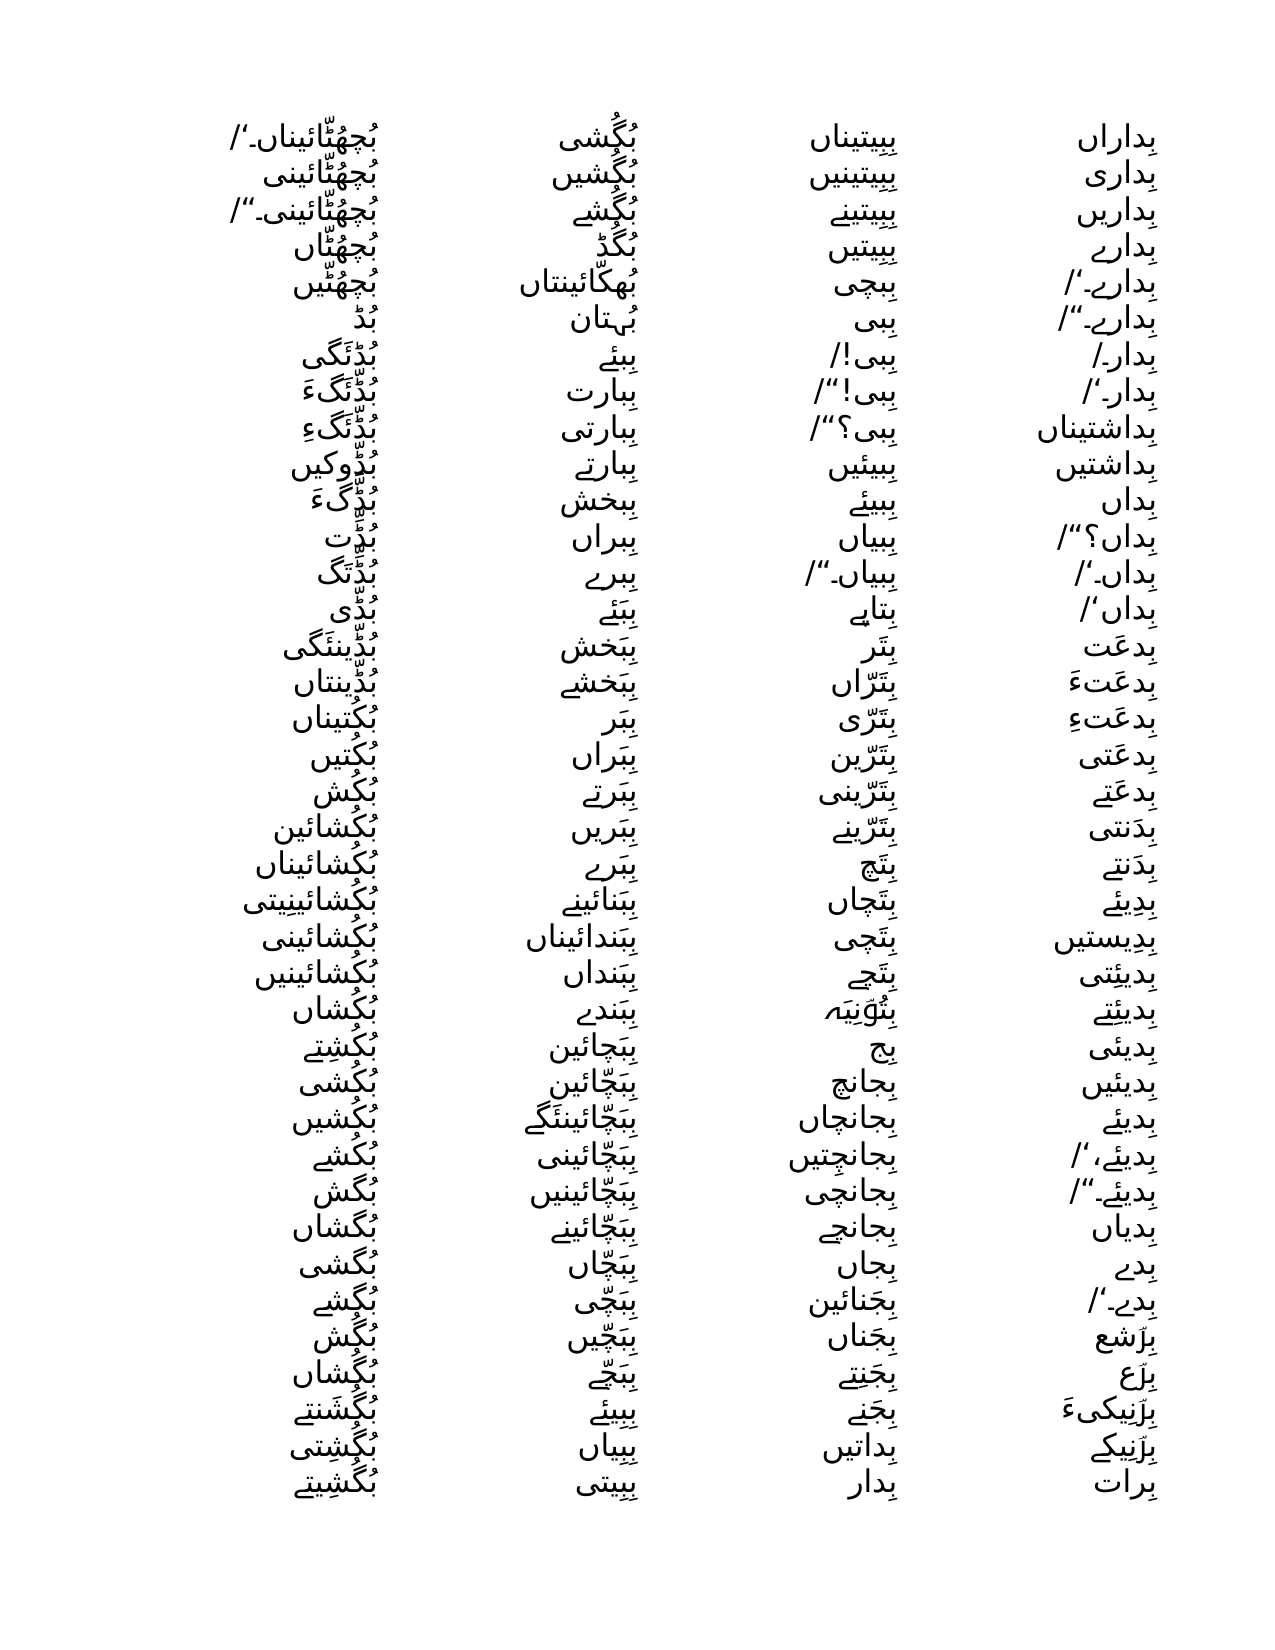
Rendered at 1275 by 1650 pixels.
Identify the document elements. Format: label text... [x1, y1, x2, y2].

text بِبیئیں [637, 445, 897, 482]
text بُکُشِتے [118, 1027, 378, 1063]
text بِبَئے [378, 591, 637, 627]
text بِجانچ [637, 1063, 897, 1100]
text بِدار [637, 1463, 897, 1499]
text بِدَنتی [897, 809, 1157, 845]
text بِج [637, 1027, 897, 1063]
text بِرؔنِیکے [897, 1427, 1157, 1463]
text بِدیئے۔“/ [897, 1172, 1157, 1209]
text بِبَچّے [378, 1354, 637, 1391]
text بِتَچاں [637, 882, 897, 918]
text بِجانچِتیں [637, 1136, 897, 1172]
text بُچھُٹّاں [118, 227, 378, 263]
text بِتَرّی [637, 700, 897, 736]
text بِبارتے [378, 445, 637, 482]
text بُڈّوکیں [118, 445, 378, 482]
text بِدِیستیں [897, 918, 1157, 954]
text بِبَر [378, 700, 637, 736]
text بُکُشائینیں [118, 954, 378, 991]
text بِجانچی [637, 1172, 897, 1209]
text بِبَریں [378, 809, 637, 845]
text بُگُشاں [118, 1354, 378, 1391]
text بِبَچّائین [378, 1063, 637, 1100]
text بُگُشی [378, 118, 637, 154]
text بِداں؟“/ [897, 518, 1157, 554]
text بِبَرتے [378, 772, 637, 809]
text بِدارے [897, 227, 1157, 263]
text بِدیئی [897, 1027, 1157, 1063]
text بِداں۔‘/ [897, 554, 1157, 591]
text بِبی!/ [637, 336, 897, 373]
text بِتُوؔنِیَہ [637, 991, 897, 1027]
text بُگُشیں [378, 154, 637, 191]
text بُڈئَگی [118, 336, 378, 373]
text بِتَرّاں [637, 663, 897, 700]
text بُڈّئَگءِ [118, 409, 378, 445]
text بُگشے [118, 1281, 378, 1318]
text بِدعَتی [897, 736, 1157, 772]
text بِدار۔‘/ [897, 373, 1157, 409]
text بُکُتیں [118, 736, 378, 772]
text بُکُتیناں [118, 700, 378, 736]
text بِدَنتے [897, 845, 1157, 882]
text بِبِیتینیں [637, 154, 897, 191]
text بُکُشی [118, 1063, 378, 1100]
text بِبرے [378, 554, 637, 591]
text بِبی؟“/ [637, 409, 897, 445]
text بِبَچّی [378, 1281, 637, 1318]
text بُڈّینتاں [118, 663, 378, 700]
text بِبِیئے [378, 1391, 637, 1427]
text بِبِیاں [378, 1427, 637, 1463]
text بِداشتیں [897, 445, 1157, 482]
text بُکُش [118, 772, 378, 809]
text بُہتان [378, 300, 637, 336]
text بِبِیتینے [637, 191, 897, 227]
text بِرؔع [897, 1354, 1157, 1391]
text بِتَچ [637, 845, 897, 882]
text بِبئے [378, 336, 637, 373]
text بُکُشاں [118, 991, 378, 1027]
text بِداریں [897, 191, 1157, 227]
text بُگشی [118, 1245, 378, 1281]
text بُڈّئَگءَ [118, 373, 378, 409]
text بُکُشائینِیتی [118, 882, 378, 918]
text بِتَرّینی [637, 772, 897, 809]
text بِبی!“/ [637, 373, 897, 409]
text بِدیئے،‘/ [897, 1136, 1157, 1172]
text بِبَنائینے [378, 882, 637, 918]
text بِدیئے [897, 1100, 1157, 1136]
text بُچھُٹّائینی [118, 154, 378, 191]
text بُگشاں [118, 1209, 378, 1245]
text بِبیاں [637, 518, 897, 554]
text بُگُشے [378, 191, 637, 227]
text بِبَنداں [378, 954, 637, 991]
text بِبَچّائینئَگے [378, 1100, 637, 1136]
text بِدعَتءَ [897, 663, 1157, 700]
text بِداشتیناں [897, 409, 1157, 445]
text بِبراں [378, 518, 637, 554]
text بُکُشے [118, 1136, 378, 1172]
text بِدیاں [897, 1209, 1157, 1245]
text بِبخش [378, 482, 637, 518]
text بُگُشِتی [118, 1427, 378, 1463]
text بِتَر [637, 627, 897, 663]
text بِجانچے [637, 1209, 897, 1245]
text بِبیاں۔“/ [637, 554, 897, 591]
text بِداں [897, 482, 1157, 518]
text بِبَچّیں [378, 1318, 637, 1354]
text بِدعَتءِ [897, 700, 1157, 736]
text بِرات [897, 1463, 1157, 1499]
text بُچھُٹّائیناں۔‘/ [118, 118, 378, 154]
text بُڈَّگءَ [118, 482, 378, 518]
text بُچھُٹّیں [118, 263, 378, 300]
text بِبَچّائینے [378, 1209, 637, 1245]
text بِدِیئے [897, 882, 1157, 918]
text بُگُشِیتے [118, 1463, 378, 1499]
text بُکُشائیناں [118, 845, 378, 882]
text بِجَنِتے [637, 1354, 897, 1391]
text بِدیئیں [897, 1063, 1157, 1100]
text بِداراں [897, 118, 1157, 154]
text بِدارے۔“/ [897, 300, 1157, 336]
text بِجانچاں [637, 1100, 897, 1136]
text بِبارتی [378, 409, 637, 445]
text بِبَچّائینی [378, 1136, 637, 1172]
text بُھکّائینتاں [378, 263, 637, 300]
text بِدار۔/ [897, 336, 1157, 373]
text بِداں‘/ [897, 591, 1157, 627]
text بِبِیتی [378, 1463, 637, 1499]
text بِتَچے [637, 954, 897, 991]
text بِبَراں [378, 736, 637, 772]
text بِتَچی [637, 918, 897, 954]
text بُڈِّت [118, 518, 378, 554]
text بُگُش [118, 1318, 378, 1354]
text بِبَخشے [378, 663, 637, 700]
text بِدے۔‘/ [897, 1281, 1157, 1318]
text بِجَناں [637, 1318, 897, 1354]
text بِجَنے [637, 1391, 897, 1427]
text بِبیئے [637, 482, 897, 518]
text بِرؔشع [897, 1318, 1157, 1354]
text بُگُشَنتے [118, 1391, 378, 1427]
text بِبَندے [378, 991, 637, 1027]
text بِتَرّین [637, 736, 897, 772]
text بُکُشائین [118, 809, 378, 845]
text بِدیئِتے [897, 991, 1157, 1027]
text بِدعَت [897, 627, 1157, 663]
text بِبَندائیناں [378, 918, 637, 954]
text بِدے [897, 1245, 1157, 1281]
text بِجاں [637, 1245, 897, 1281]
text بُڈّینئَگی [118, 627, 378, 663]
text بِداری [897, 154, 1157, 191]
text بِبچی [637, 263, 897, 300]
text بِبارت [378, 373, 637, 409]
text بُڈ [118, 300, 378, 336]
text بِدعَتے [897, 772, 1157, 809]
text بِداتیں [637, 1427, 897, 1463]
text بِبَچّاں [378, 1245, 637, 1281]
text بِتَرّینے [637, 809, 897, 845]
text بُڈِّتَگ [118, 554, 378, 591]
text بِتاپے [637, 591, 897, 627]
text بُڈّی [118, 591, 378, 627]
text بِرؔنِیکیءَ [897, 1391, 1157, 1427]
text بُکُشائینی [118, 918, 378, 954]
text بُچھُٹّائینی۔“/ [118, 191, 378, 227]
text بِجَنائین [637, 1281, 897, 1318]
text بِبی [637, 300, 897, 336]
text بُگُڈ [378, 227, 637, 263]
text بِبَچّائینیں [378, 1172, 637, 1209]
text بِبَرے [378, 845, 637, 882]
text بُکُشیں [118, 1100, 378, 1136]
text بِبَخش [378, 627, 637, 663]
text بُگش [118, 1172, 378, 1209]
text بِبَچائین [378, 1027, 637, 1063]
text بِبِیتیناں [637, 118, 897, 154]
text بِدارے۔‘/ [897, 263, 1157, 300]
text بِدیئِتی [897, 954, 1157, 991]
text بِبِیتیں [637, 227, 897, 263]
